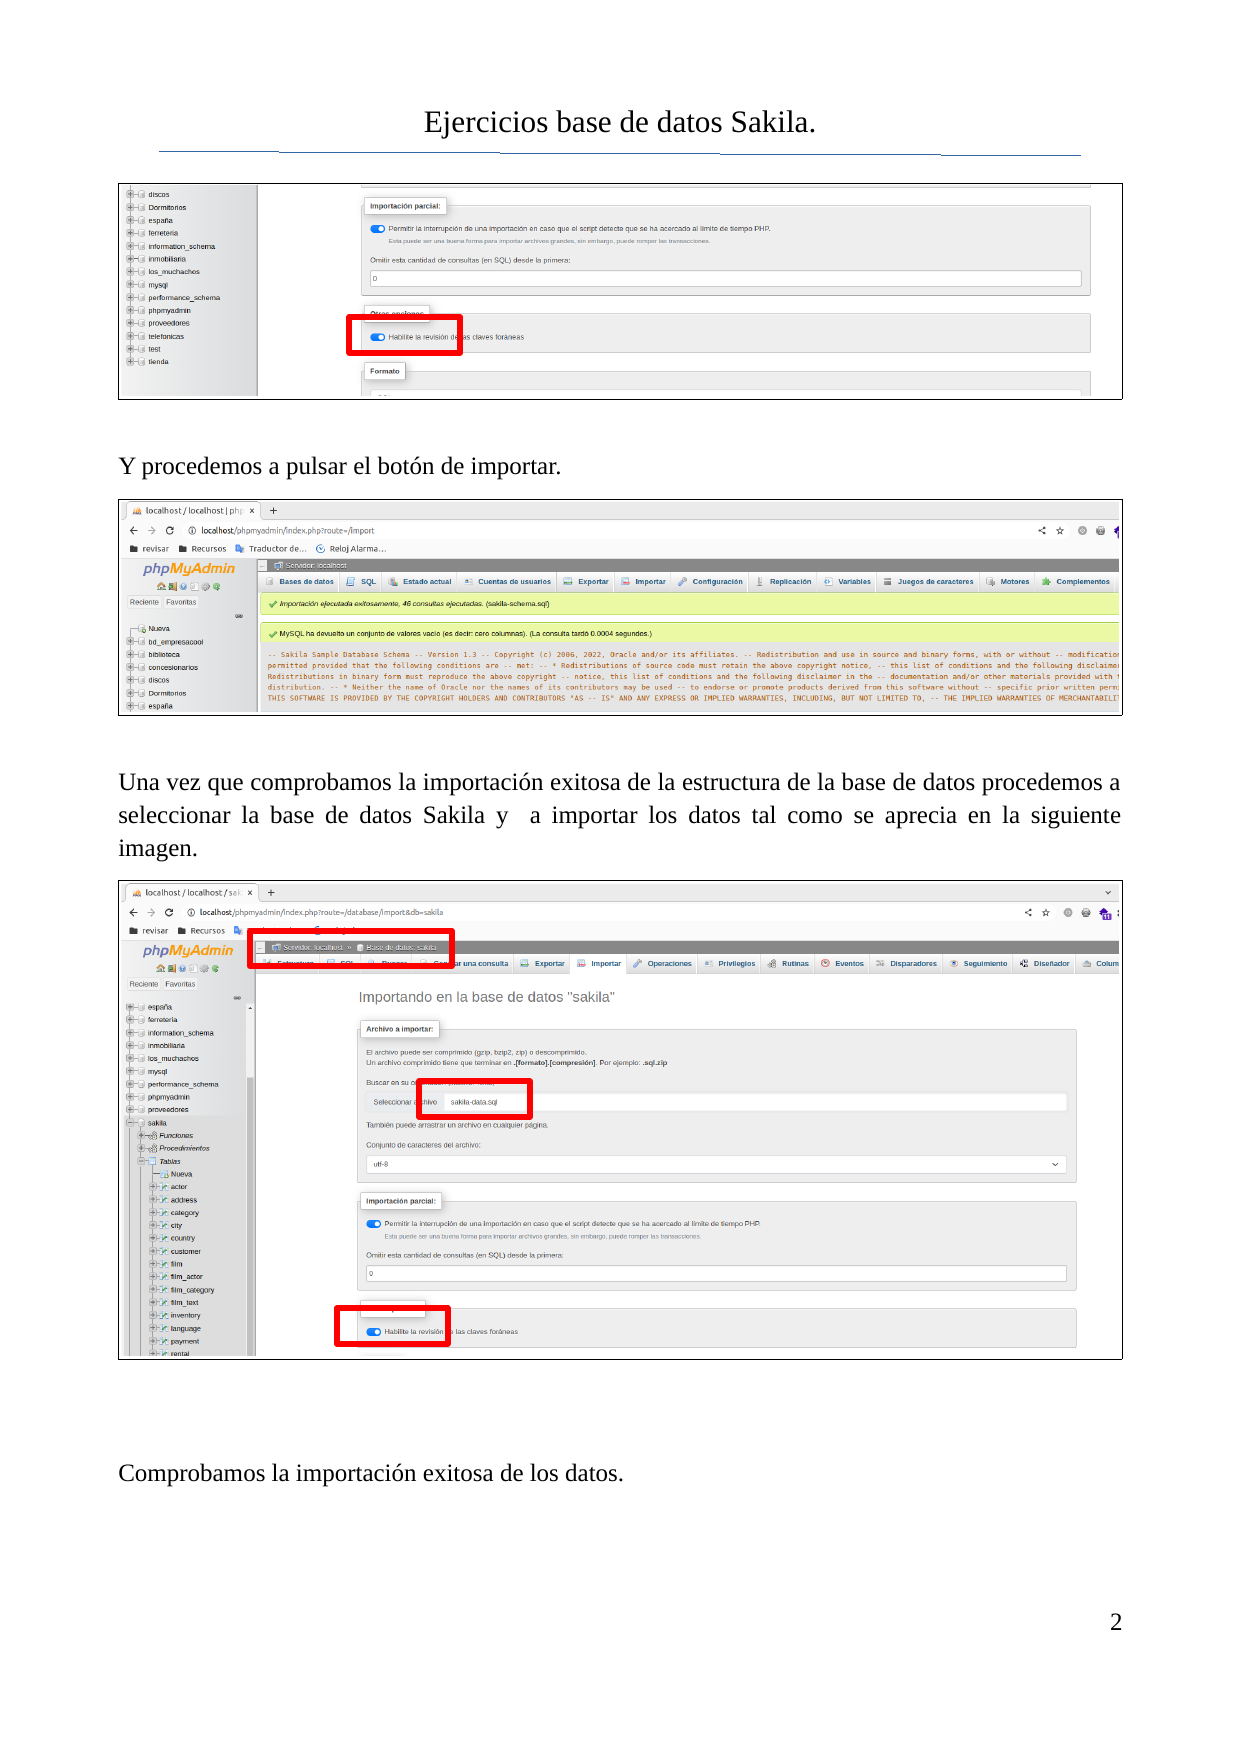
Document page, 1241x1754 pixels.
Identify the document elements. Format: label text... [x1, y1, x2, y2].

picture [121, 883, 1119, 1356]
text Y procedemos a pulsar el botón de importar. [118, 451, 1122, 480]
picture [121, 501, 1119, 712]
text Comprobamos la importación exitosa de los datos. [118, 1458, 1122, 1487]
picture [121, 185, 1119, 396]
text Una vez que comprobamos la importación exitosa de la estructura de la base de datos procedemos a seleccionar la base de datos Sakila y a importar los datos tal como se aprecia en la siguiente imagen. [118, 767, 1122, 861]
